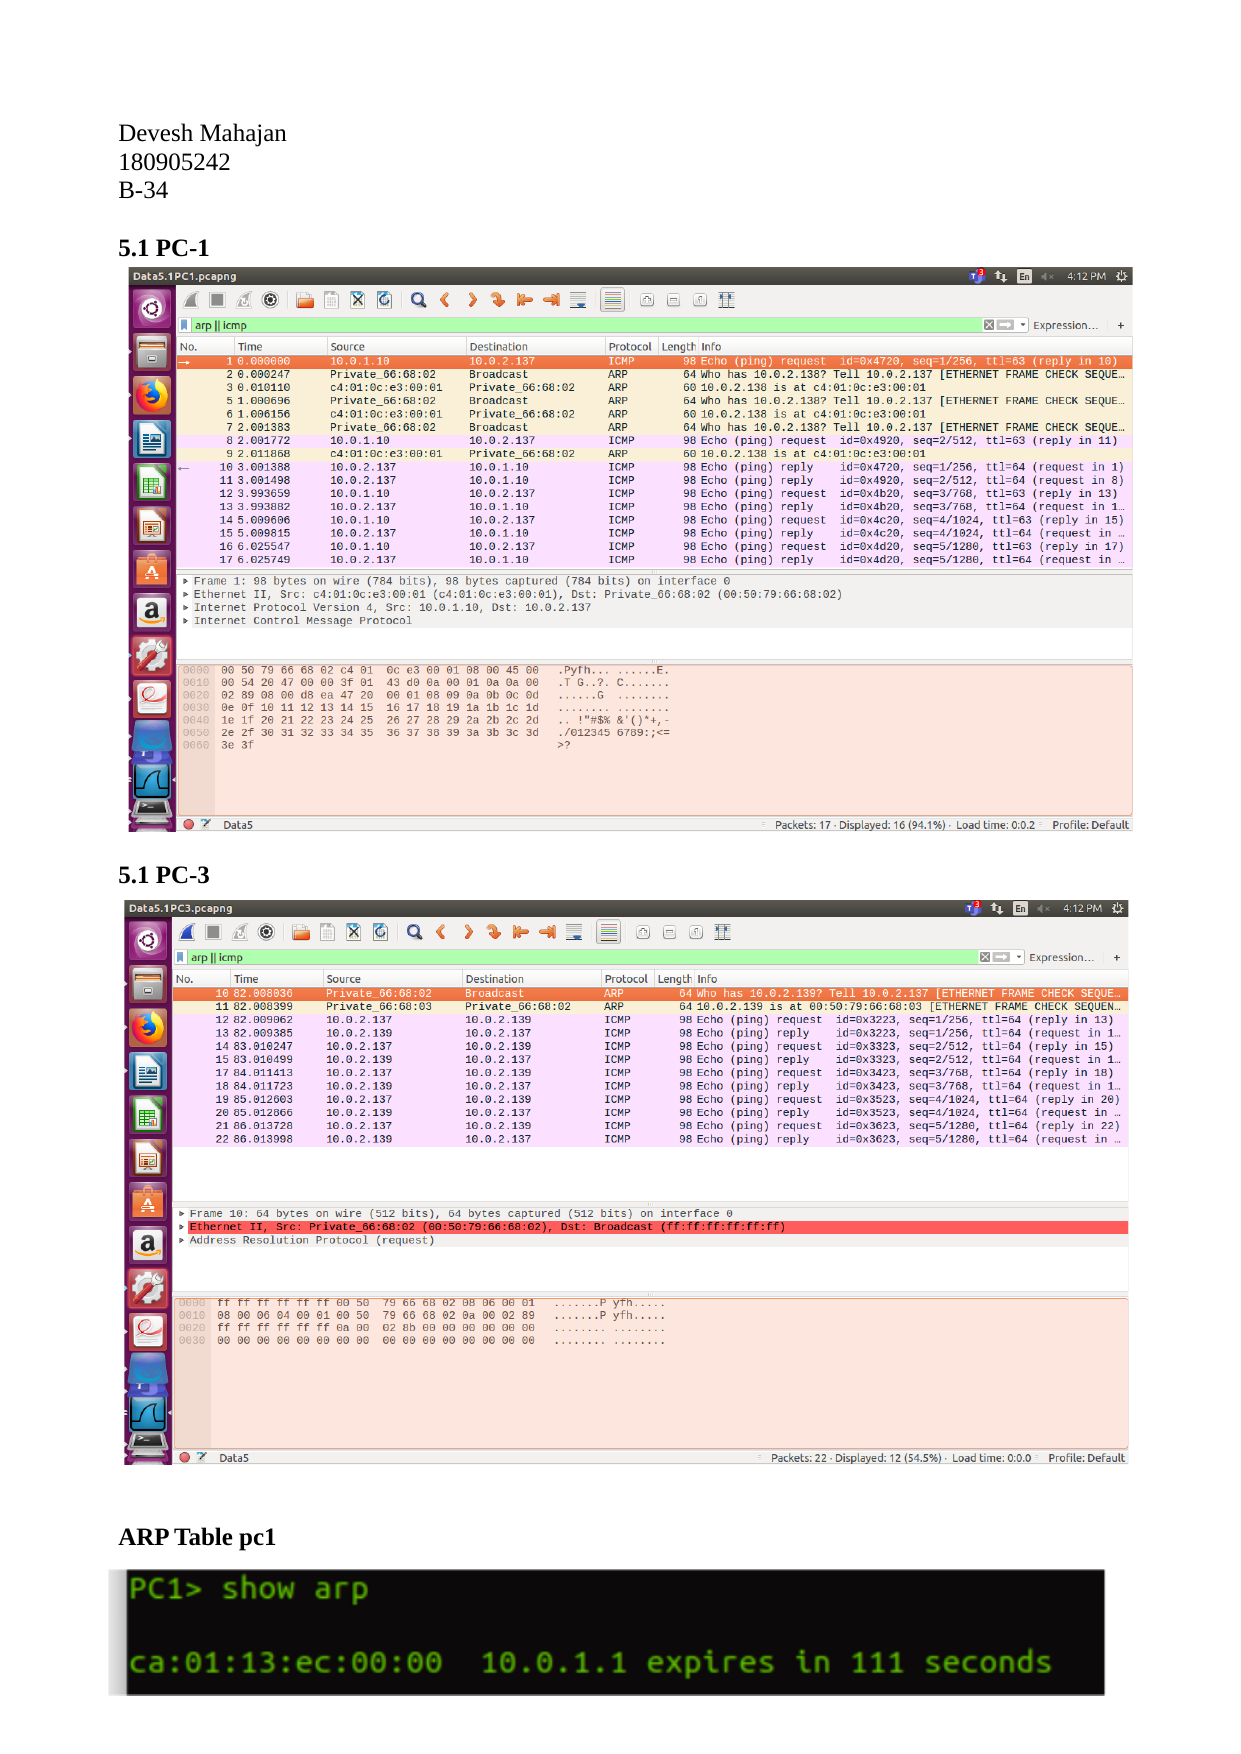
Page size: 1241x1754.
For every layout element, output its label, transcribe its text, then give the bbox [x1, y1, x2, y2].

picture [124, 900, 1129, 1465]
picture [101, 1568, 1106, 1696]
text ARP Table pc1 [118, 1522, 1122, 1551]
text 180905242 [118, 147, 1122, 176]
text B-34 [118, 176, 1122, 204]
text 5.1 PC-3 [118, 860, 1122, 889]
text Devesh Mahajan [118, 118, 1122, 147]
picture [128, 267, 1133, 832]
text 5.1 PC-1 [118, 233, 1122, 262]
